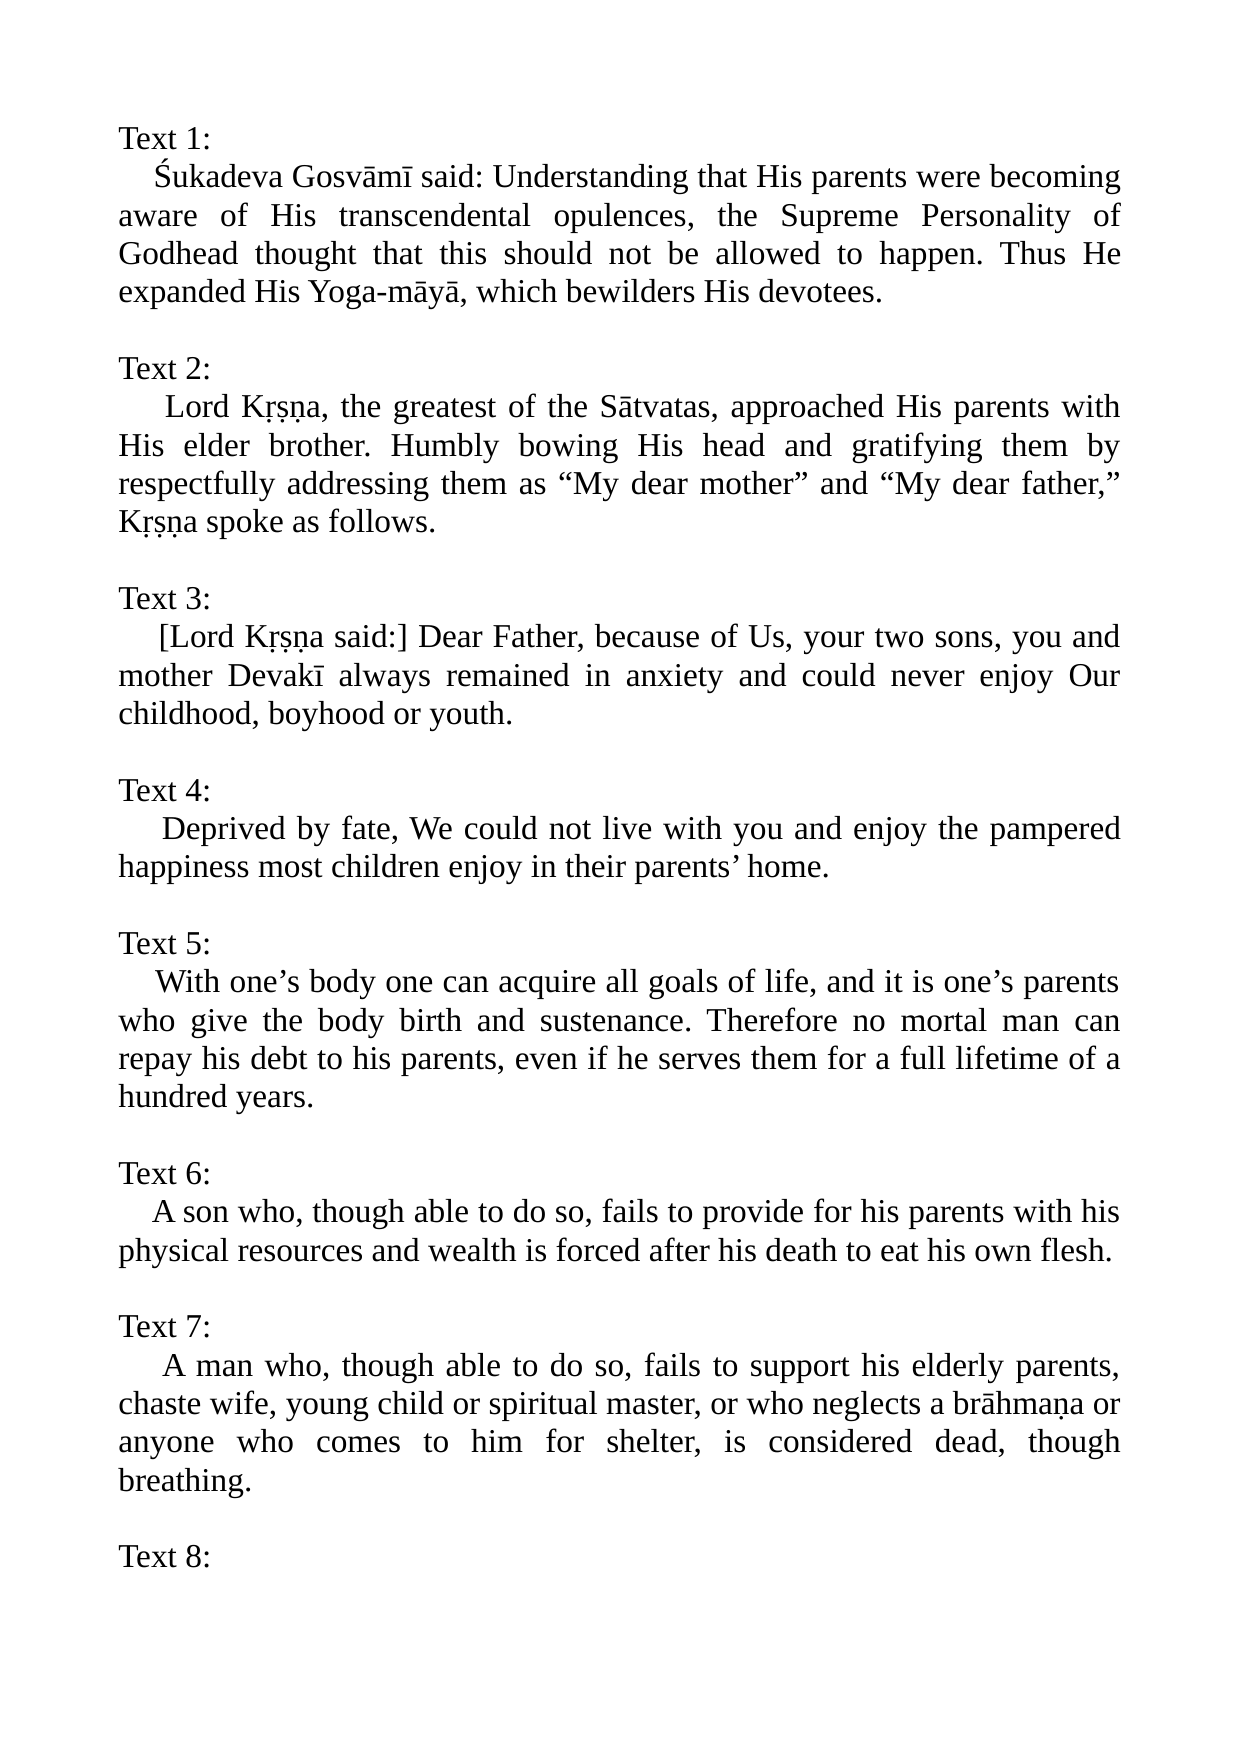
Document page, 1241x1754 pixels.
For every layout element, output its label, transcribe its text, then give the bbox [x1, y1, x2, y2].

text Śukadeva Gosvāmī said: Understanding that His parents were becoming aware of His transcendental opulences, the Supreme Personality of Godhead thought that this should not be allowed to happen. Thus He expanded His Yoga-māyā, which bewilders His devotees. [118, 156, 1122, 310]
text Text 4: [118, 770, 1122, 808]
text Lord Kṛṣṇa, the greatest of the Sātvatas, approached His parents with His elder brother. Humbly bowing His head and gratifying them by respectfully addressing them as “My dear mother” and “My dear father,” Kṛṣṇa spoke as follows. [118, 386, 1122, 540]
text Text 5: [118, 923, 1122, 961]
text With one’s body one can acquire all goals of life, and it is one’s parents who give the body birth and sustenance. Therefore no mortal man can repay his debt to his parents, even if he serves them for a full lifetime of a hundred years. [118, 961, 1122, 1115]
text Deprived by fate, We could not live with you and enjoy the pampered happiness most children enjoy in their parents’ home. [118, 808, 1122, 885]
text Text 7: [118, 1306, 1122, 1345]
text Text 6: [118, 1153, 1122, 1191]
text A son who, though able to do so, fails to provide for his parents with his physical resources and wealth is forced after his death to eat his own flesh. [118, 1191, 1122, 1268]
text Text 8: [118, 1536, 1122, 1575]
text A man who, though able to do so, fails to support his elderly parents, chaste wife, young child or spiritual master, or who neglects a brāhmaṇa or anyone who comes to him for shelter, is considered dead, though breathing. [118, 1345, 1122, 1498]
text [Lord Kṛṣṇa said:] Dear Father, because of Us, your two sons, you and mother Devakī always remained in anxiety and could never enjoy Our childhood, boyhood or youth. [118, 616, 1122, 731]
text Text 3: [118, 578, 1122, 616]
text Text 2: [118, 348, 1122, 386]
text Text 1: [118, 118, 1122, 156]
